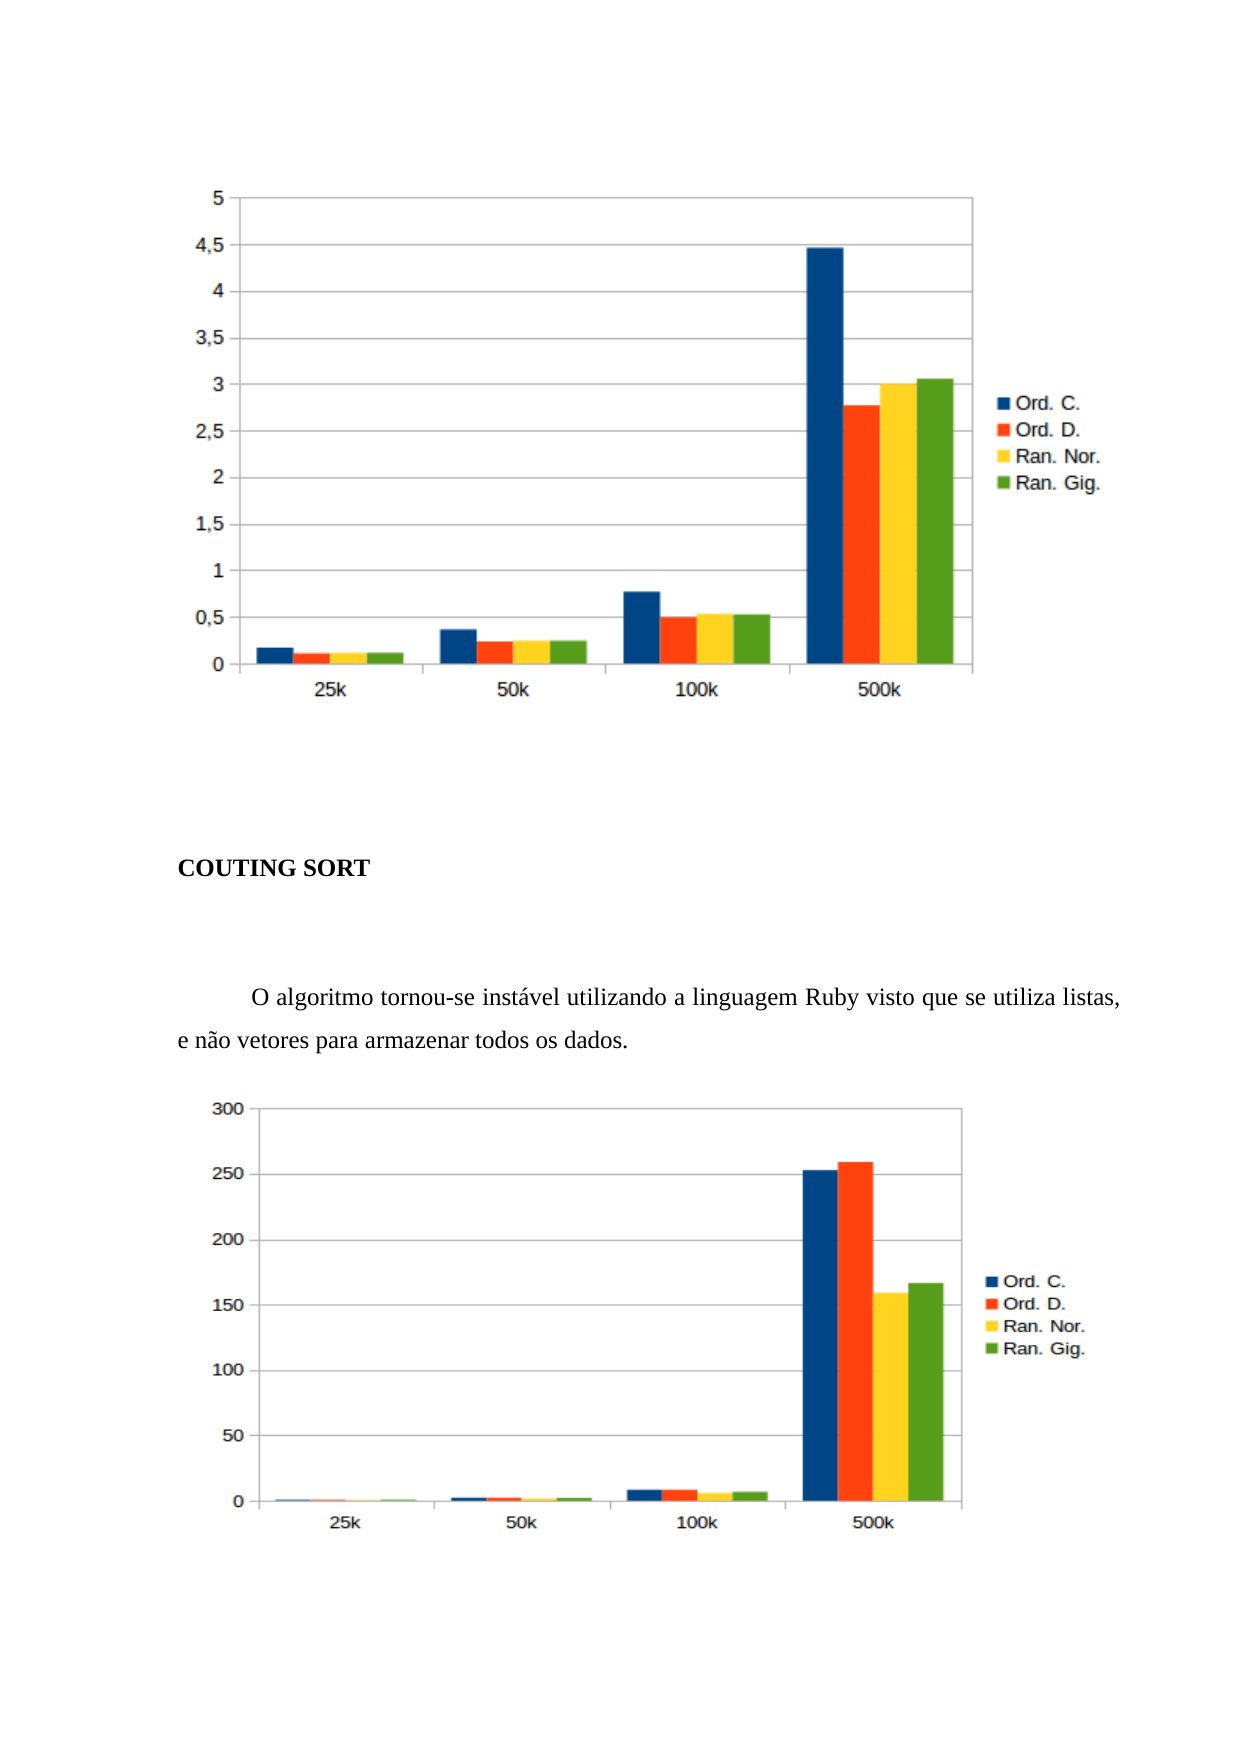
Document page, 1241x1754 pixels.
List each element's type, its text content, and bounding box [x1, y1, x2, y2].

text O algoritmo tornou-se instável utilizando a linguagem Ruby visto que se utiliza listas, e não vetores para armazenar todos os dados. [177, 982, 1122, 1054]
text COUTING SORT [177, 853, 1122, 882]
picture [177, 177, 1122, 709]
picture [194, 1092, 1105, 1539]
